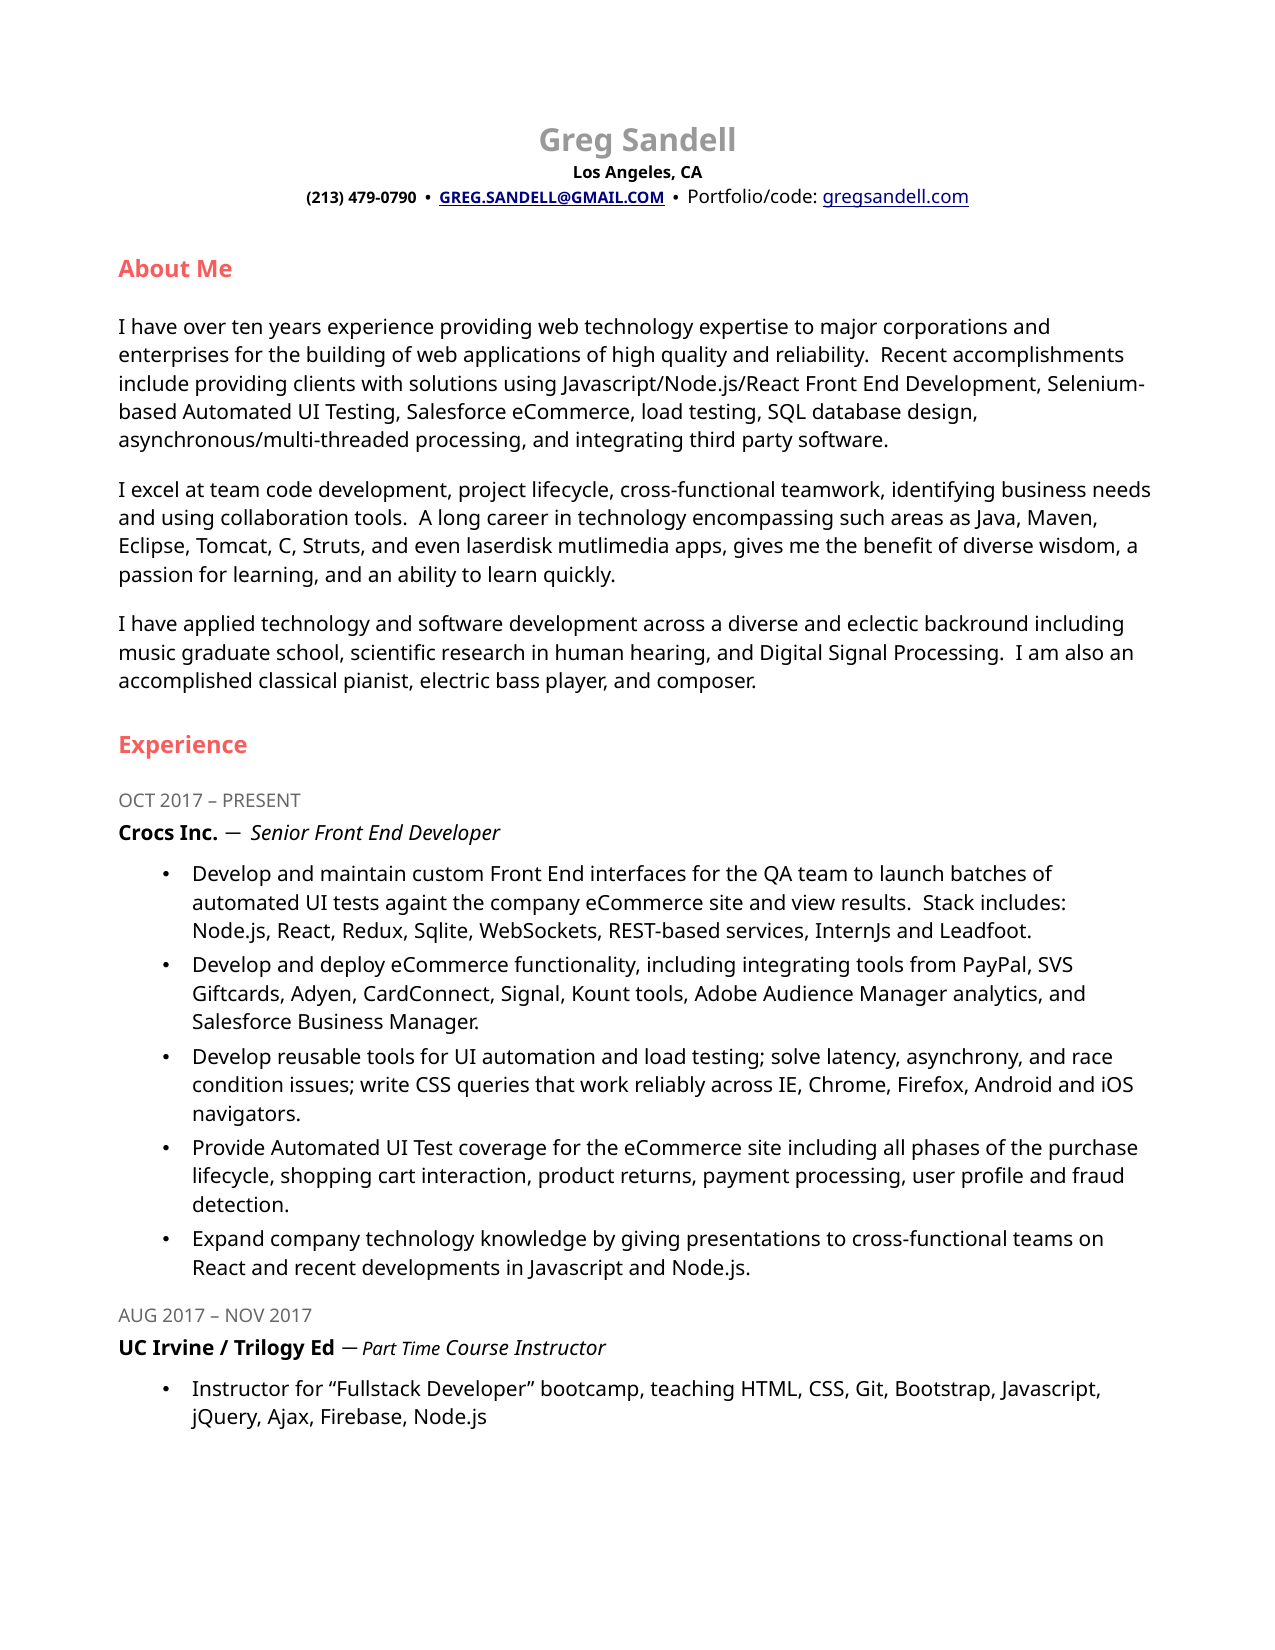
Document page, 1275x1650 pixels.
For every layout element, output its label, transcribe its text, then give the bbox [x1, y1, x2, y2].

list Develop and deploy eCommerce functionality, including integrating tools from PayPal, SVS Giftcards, Adyen, CardConnect, Signal, Kount tools, Adobe Audience Manager analytics, and Salesforce Business Manager. [162, 951, 1157, 1036]
list Expand company technology knowledge by giving presentations to cross-functional teams on React and recent developments in Javascript and Node.js. [162, 1224, 1157, 1281]
subtitle UC Irvine / Trilogy Ed – Part Time Course Instructor [118, 1328, 1157, 1361]
text (213) 479-0790 • GREG.SANDELL@GMAIL.COM • Portfolio/code: gregsandell.com [118, 184, 1157, 209]
subtitle About Me [118, 252, 1157, 284]
list Provide Automated UI Test coverage for the eCommerce site including all phases of the purchase lifecycle, shopping cart interaction, product returns, payment processing, user profile and fraud detection. [162, 1133, 1157, 1218]
list Instructor for “Fullstack Developer” bootcamp, teaching HTML, CSS, Git, Bootstrap, Javascript, jQuery, Ajax, Firebase, Node.js [162, 1374, 1157, 1431]
text I have applied technology and software development across a diverse and eclectic backround including music graduate school, scientific research in human hearing, and Digital Signal Processing. I am also an accomplished classical pianist, electric bass player, and composer. [118, 609, 1157, 695]
list Develop and maintain custom Front End interfaces for the QA team to launch batches of automated UI tests againt the company eCommerce site and view results. Stack includes: Node.js, React, Redux, Sqlite, WebSockets, REST-based services, InternJs and Leadfoot. [162, 859, 1157, 944]
list Develop reusable tools for UI automation and load testing; solve latency, asynchrony, and race condition issues; write CSS queries that work reliably across IE, Chrome, Firefox, Android and iOS navigators. [162, 1042, 1157, 1127]
text Los Angeles, CA [118, 161, 1157, 184]
subtitle Crocs Inc. – Senior Front End Developer [118, 813, 1157, 846]
subtitle AUG 2017 – NOV 2017 [118, 1302, 1157, 1328]
text I have over ten years experience providing web technology expertise to major corporations and enterprises for the building of web applications of high quality and reliability. Recent accomplishments include providing clients with solutions using Javascript/Node.js/React Front End Development, Selenium-based Automated UI Testing, Salesforce eCommerce, load testing, SQL database design, asynchronous/multi-threaded processing, and integrating third party software. [118, 312, 1157, 454]
subtitle OCT 2017 – PRESENT [118, 787, 1157, 813]
subtitle Experience [118, 728, 1157, 760]
text Greg Sandell [118, 118, 1157, 161]
text I excel at team code development, project lifecycle, cross-functional teamwork, identifying business needs and using collaboration tools. A long career in technology encompassing such areas as Java, Maven, Eclipse, Tomcat, C, Struts, and even laserdisk mutlimedia apps, gives me the benefit of diverse wisdom, a passion for learning, and an ability to learn quickly. [118, 475, 1157, 588]
